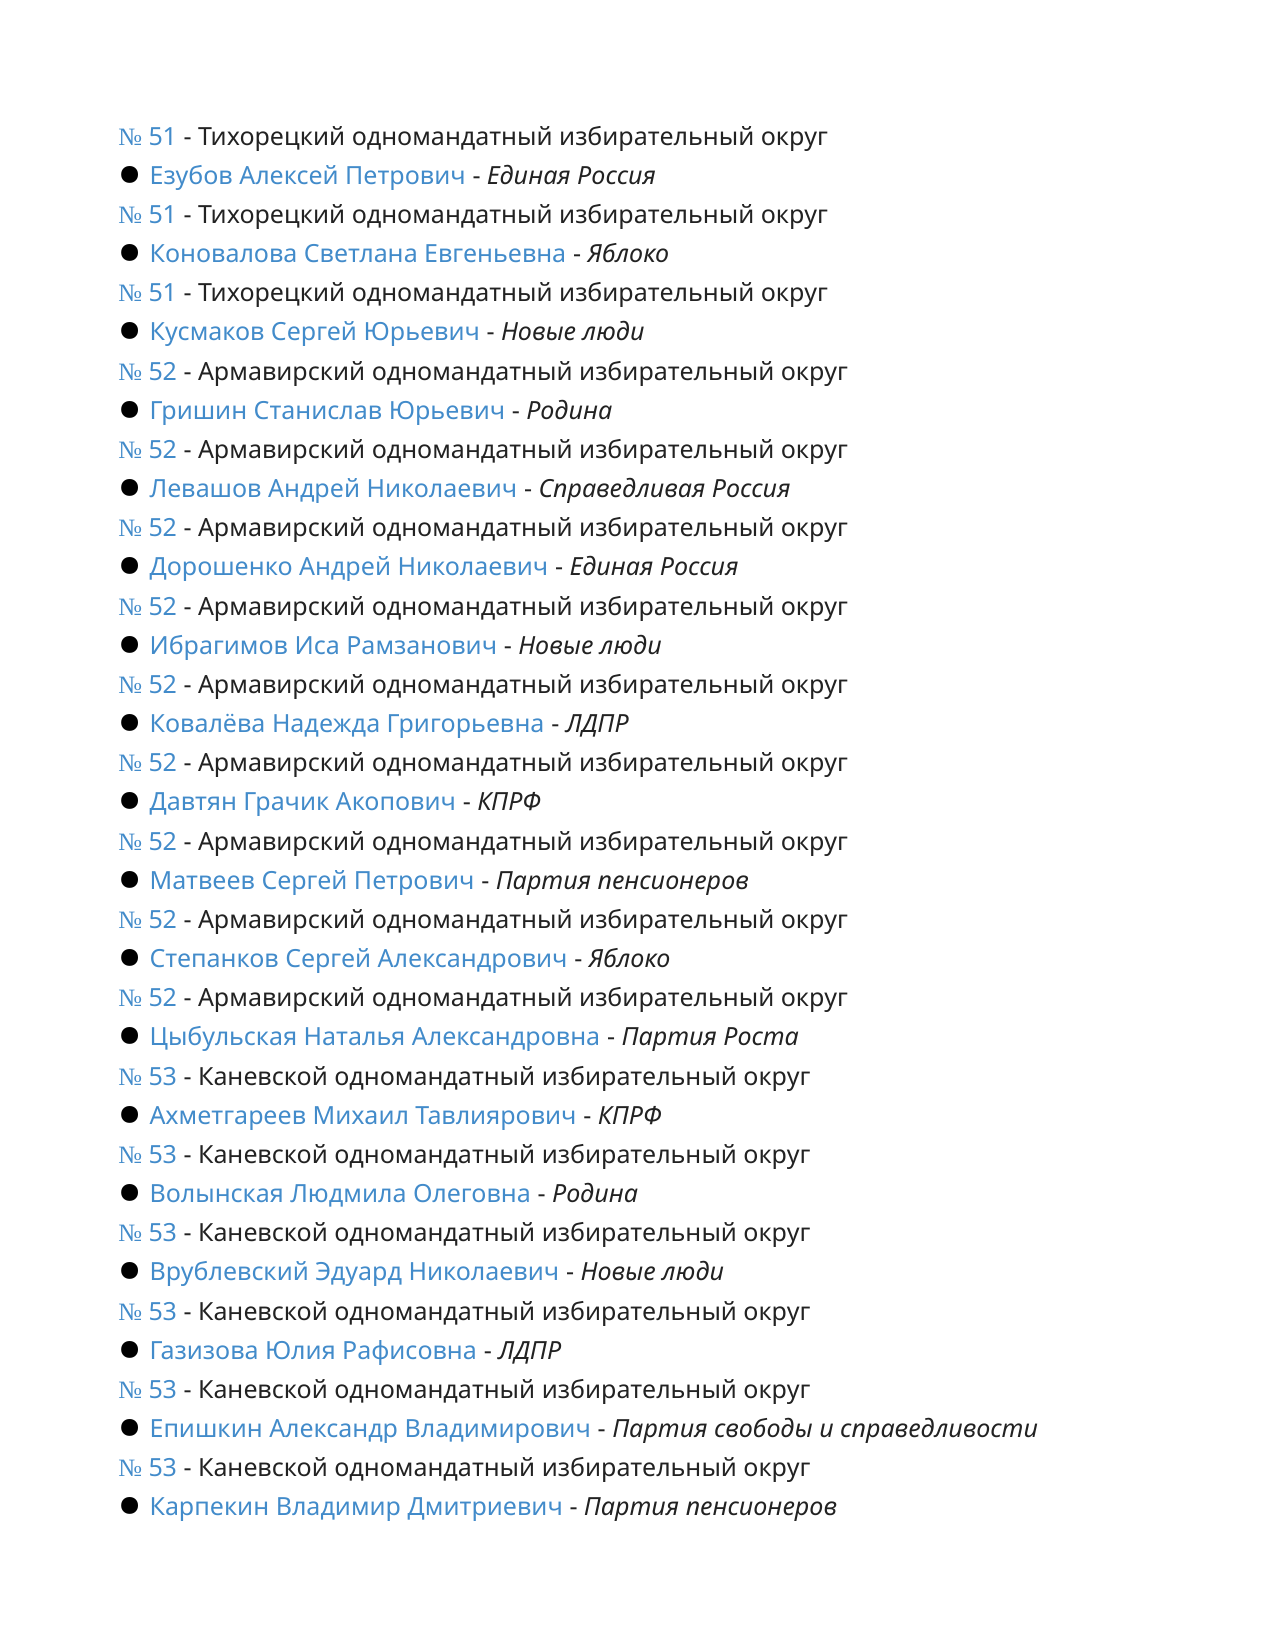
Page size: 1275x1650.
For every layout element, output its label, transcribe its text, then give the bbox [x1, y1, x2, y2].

list Ибрагимов Иса Рамзанович - Новые люди [120, 627, 1157, 661]
text № 53 - Каневской одномандатный избирательный округ [118, 1215, 1157, 1249]
list Ковалёва Надежда Григорьевна - ЛДПР [120, 706, 1157, 740]
list Епишкин Александр Владимирович - Партия свободы и справедливости [120, 1411, 1157, 1445]
text № 52 - Армавирский одномандатный избирательный округ [118, 666, 1157, 701]
text № 51 - Тихорецкий одномандатный избирательный округ [118, 275, 1157, 309]
text № 52 - Армавирский одномандатный избирательный округ [118, 980, 1157, 1014]
text № 53 - Каневской одномандатный избирательный округ [118, 1136, 1157, 1171]
text № 53 - Каневской одномандатный избирательный округ [118, 1450, 1157, 1484]
text № 52 - Армавирский одномандатный избирательный округ [118, 588, 1157, 622]
list Кусмаков Сергей Юрьевич - Новые люди [120, 314, 1157, 348]
text № 53 - Каневской одномандатный избирательный округ [118, 1058, 1157, 1092]
list Степанков Сергей Александрович - Яблоко [120, 941, 1157, 975]
list Давтян Грачик Акопович - КПРФ [120, 784, 1157, 818]
text № 51 - Тихорецкий одномандатный избирательный округ [118, 196, 1157, 231]
text № 51 - Тихорецкий одномандатный избирательный округ [118, 118, 1157, 152]
text № 53 - Каневской одномандатный избирательный округ [118, 1293, 1157, 1327]
list Газизова Юлия Рафисовна - ЛДПР [120, 1332, 1157, 1366]
list Коновалова Светлана Евгеньевна - Яблоко [120, 236, 1157, 270]
list Цыбульская Наталья Александровна - Партия Роста [120, 1019, 1157, 1053]
text № 53 - Каневской одномандатный избирательный округ [118, 1371, 1157, 1406]
list Волынская Людмила Олеговна - Родина [120, 1176, 1157, 1210]
list Ахметгареев Михаил Тавлиярович - КПРФ [120, 1097, 1157, 1131]
list Левашов Андрей Николаевич - Справедливая Россия [120, 471, 1157, 505]
text № 52 - Армавирский одномандатный избирательный округ [118, 745, 1157, 779]
list Гришин Станислав Юрьевич - Родина [120, 392, 1157, 426]
list Карпекин Владимир Дмитриевич - Партия пенсионеров [120, 1489, 1157, 1523]
text № 52 - Армавирский одномандатный избирательный округ [118, 823, 1157, 857]
text № 52 - Армавирский одномандатный избирательный округ [118, 353, 1157, 387]
text № 52 - Армавирский одномандатный избирательный округ [118, 510, 1157, 544]
list Матвеев Сергей Петрович - Партия пенсионеров [120, 862, 1157, 896]
list Дорошенко Андрей Николаевич - Единая Россия [120, 549, 1157, 583]
text № 52 - Армавирский одномандатный избирательный округ [118, 431, 1157, 466]
list Езубов Алексей Петрович - Единая Россия [120, 157, 1157, 191]
text № 52 - Армавирский одномандатный избирательный округ [118, 901, 1157, 936]
list Врублевский Эдуард Николаевич - Новые люди [120, 1254, 1157, 1288]
